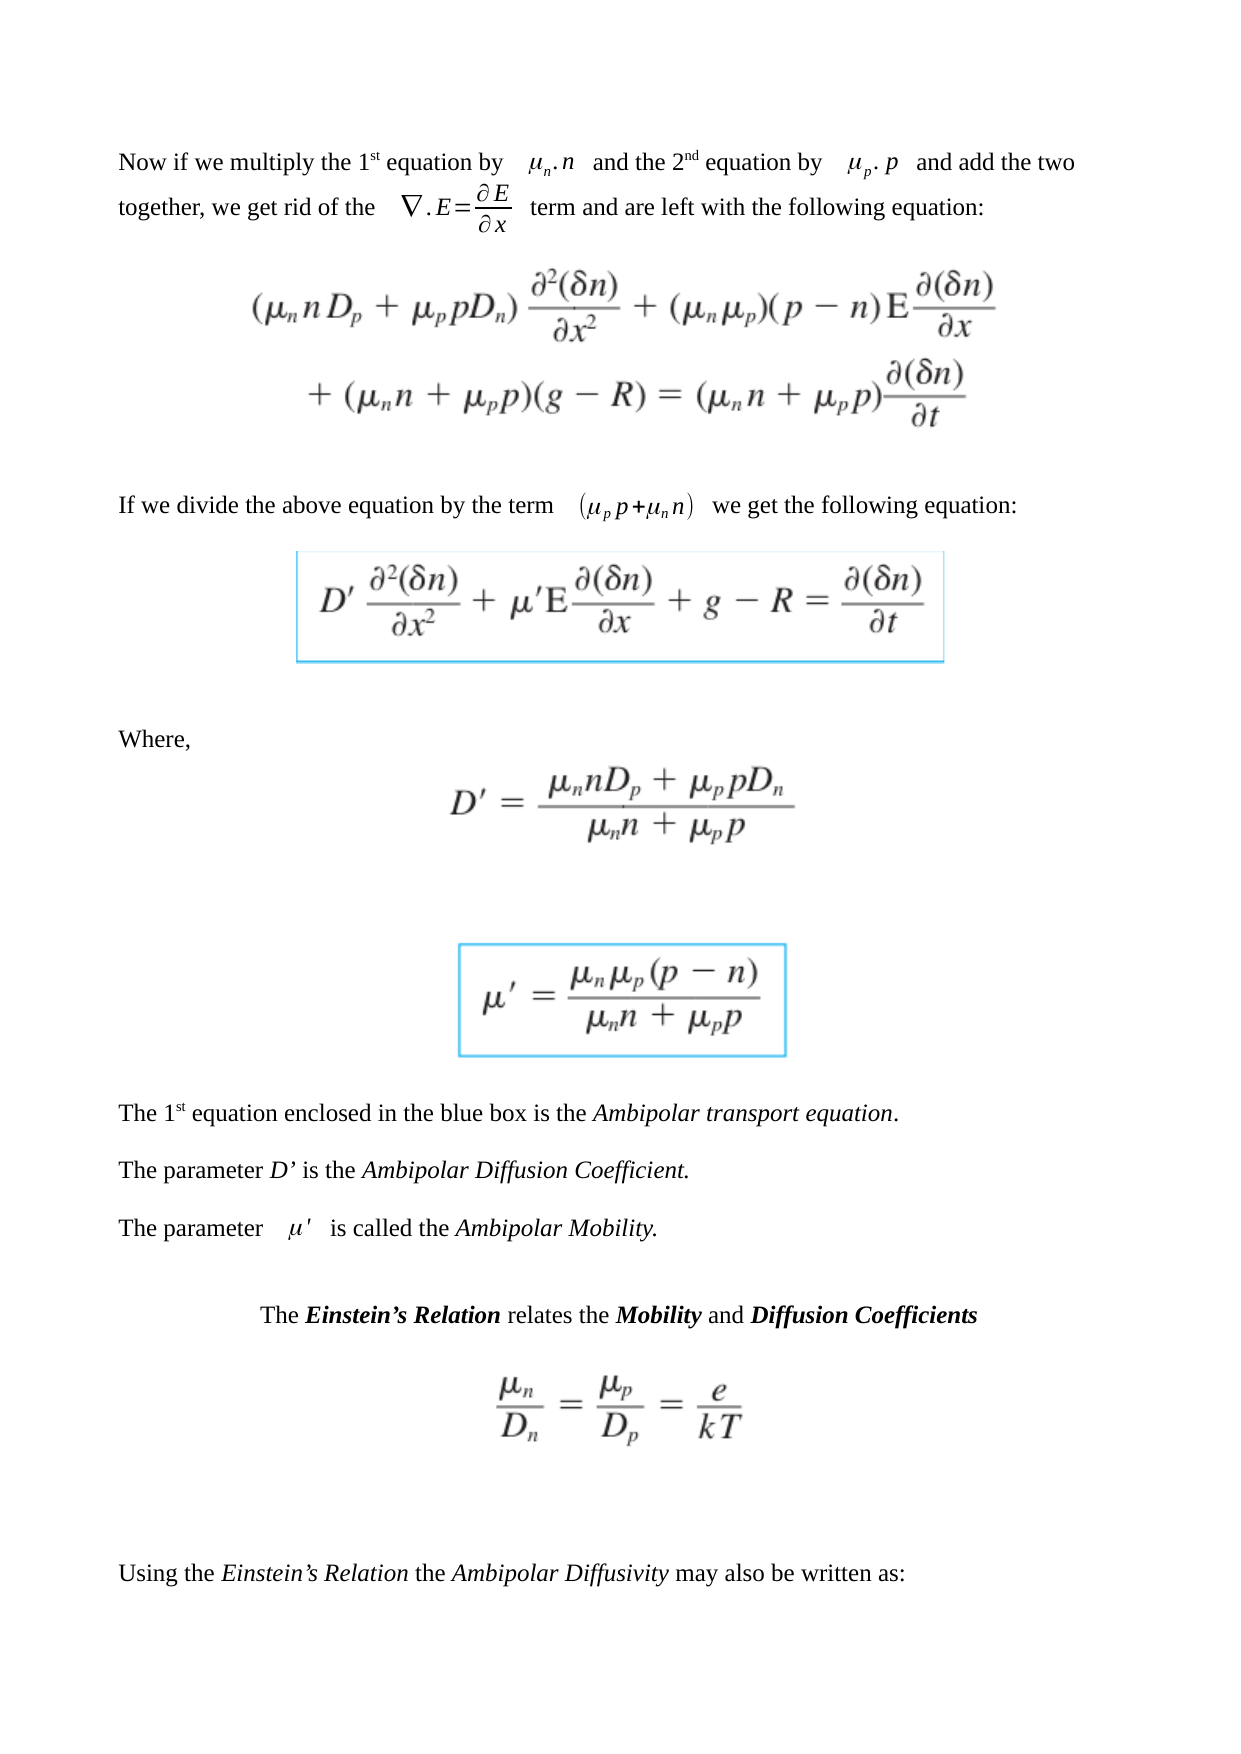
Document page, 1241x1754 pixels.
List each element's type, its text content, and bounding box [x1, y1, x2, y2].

text If we divide the above equation by the term we get the following equation: [118, 490, 1122, 523]
text The parameter is called the Ambipolar Mobility. [118, 1213, 1122, 1242]
text Using the Einstein’s Relation the Ambipolar Diffusivity may also be written as: [118, 1558, 1122, 1587]
picture [470, 1357, 770, 1462]
picture [296, 551, 945, 664]
text The Einstein’s Relation relates the Mobility and Diffusion Coefficients [118, 1300, 1122, 1328]
picture [225, 267, 1015, 433]
text The 1st equation enclosed in the blue box is the Ambipolar transport equation. [118, 1098, 1122, 1126]
text Where, [118, 724, 1122, 753]
text The parameter D’ is the Ambipolar Diffusion Coefficient. [118, 1155, 1122, 1184]
picture [441, 752, 799, 1072]
text Now if we multiply the 1st equation by and the 2nd equation by and add the two together, we get rid of the term and are left with the following equation: [118, 147, 1122, 238]
